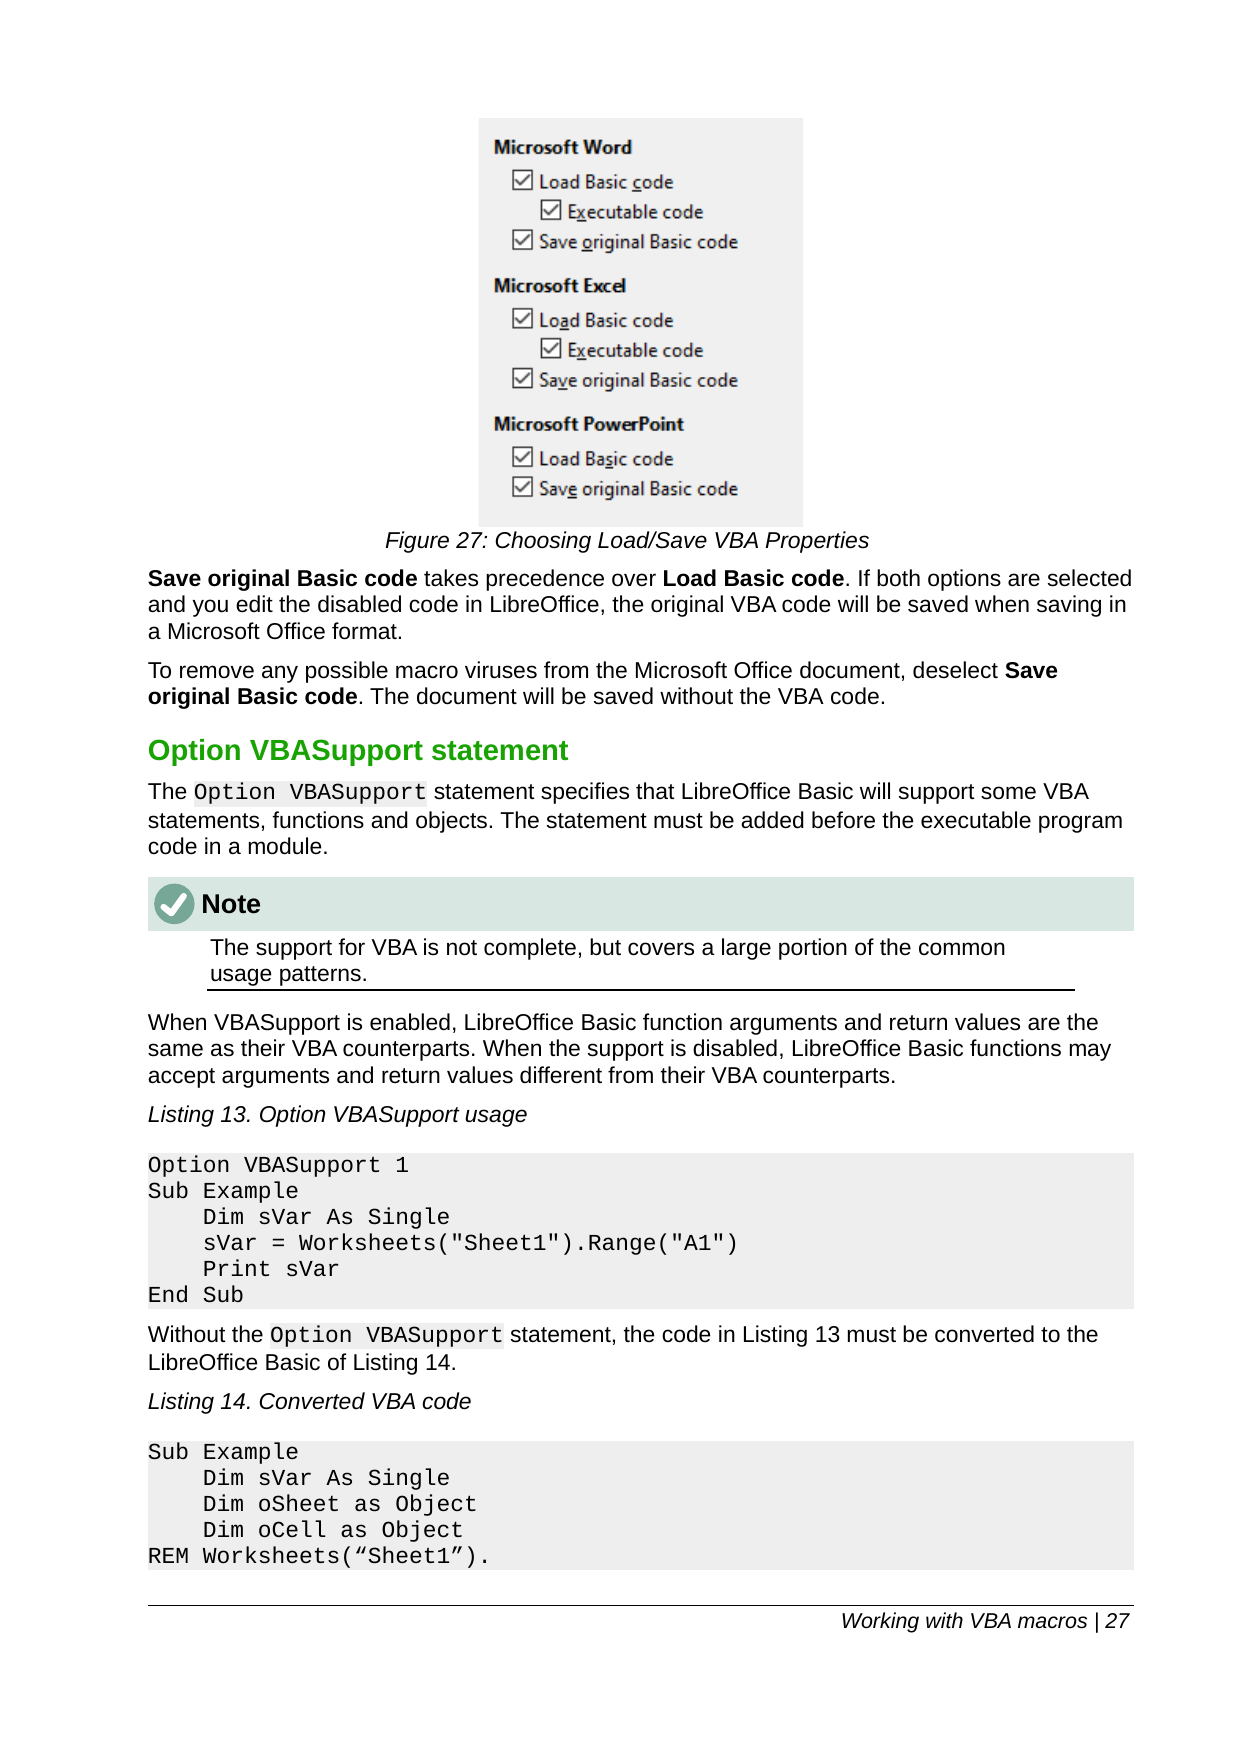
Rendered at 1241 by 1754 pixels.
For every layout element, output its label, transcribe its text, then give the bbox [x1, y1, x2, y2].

picture [478, 118, 804, 527]
text Option VBASupport 1 Sub Example Dim sVar As Single sVar = Worksheets("Sheet1").Range("A1") Print sVar End Sub [148, 1153, 1134, 1309]
text Without the Option VBASupport statement, the code in Listing 13 must be converted to the LibreOffice Basic of Listing 14. [148, 1321, 1134, 1375]
text The support for VBA is not complete, but covers a large portion of the common usage patterns. [207, 931, 1075, 989]
text Listing 13. Option VBASupport usage [148, 1101, 1134, 1127]
text Sub Example Dim sVar As Single Dim oSheet as Object Dim oCell as Object REM Worksheets(“Sheet1”). [148, 1441, 1134, 1570]
text The Option VBASupport statement specifies that LibreOffice Basic will support some VBA statements, functions and objects. The statement must be added before the executable program code in a module. [148, 778, 1134, 859]
text To remove any possible macro viruses from the Microsoft Office document, deselect Save original Basic code. The document will be saved without the VBA code. [148, 657, 1134, 709]
text When VBASupport is enabled, LibreOffice Basic function arguments and return values are the same as their VBA counterparts. When the support is disabled, LibreOffice Basic functions may accept arguments and return values different from their VBA counterparts. [148, 1009, 1134, 1088]
text Listing 14. Converted VBA code [148, 1388, 1134, 1414]
text Save original Basic code takes precedence over Load Basic code. If both options are selected and you edit the disabled code in LibreOffice, the original VBA code will be saved when saving in a Microsoft Office format. [148, 565, 1134, 644]
subtitle Option VBASupport statement [148, 733, 1134, 767]
subtitle Note [148, 877, 1134, 931]
text Figure 27: Choosing Load/Save VBA Properties [385, 527, 897, 553]
